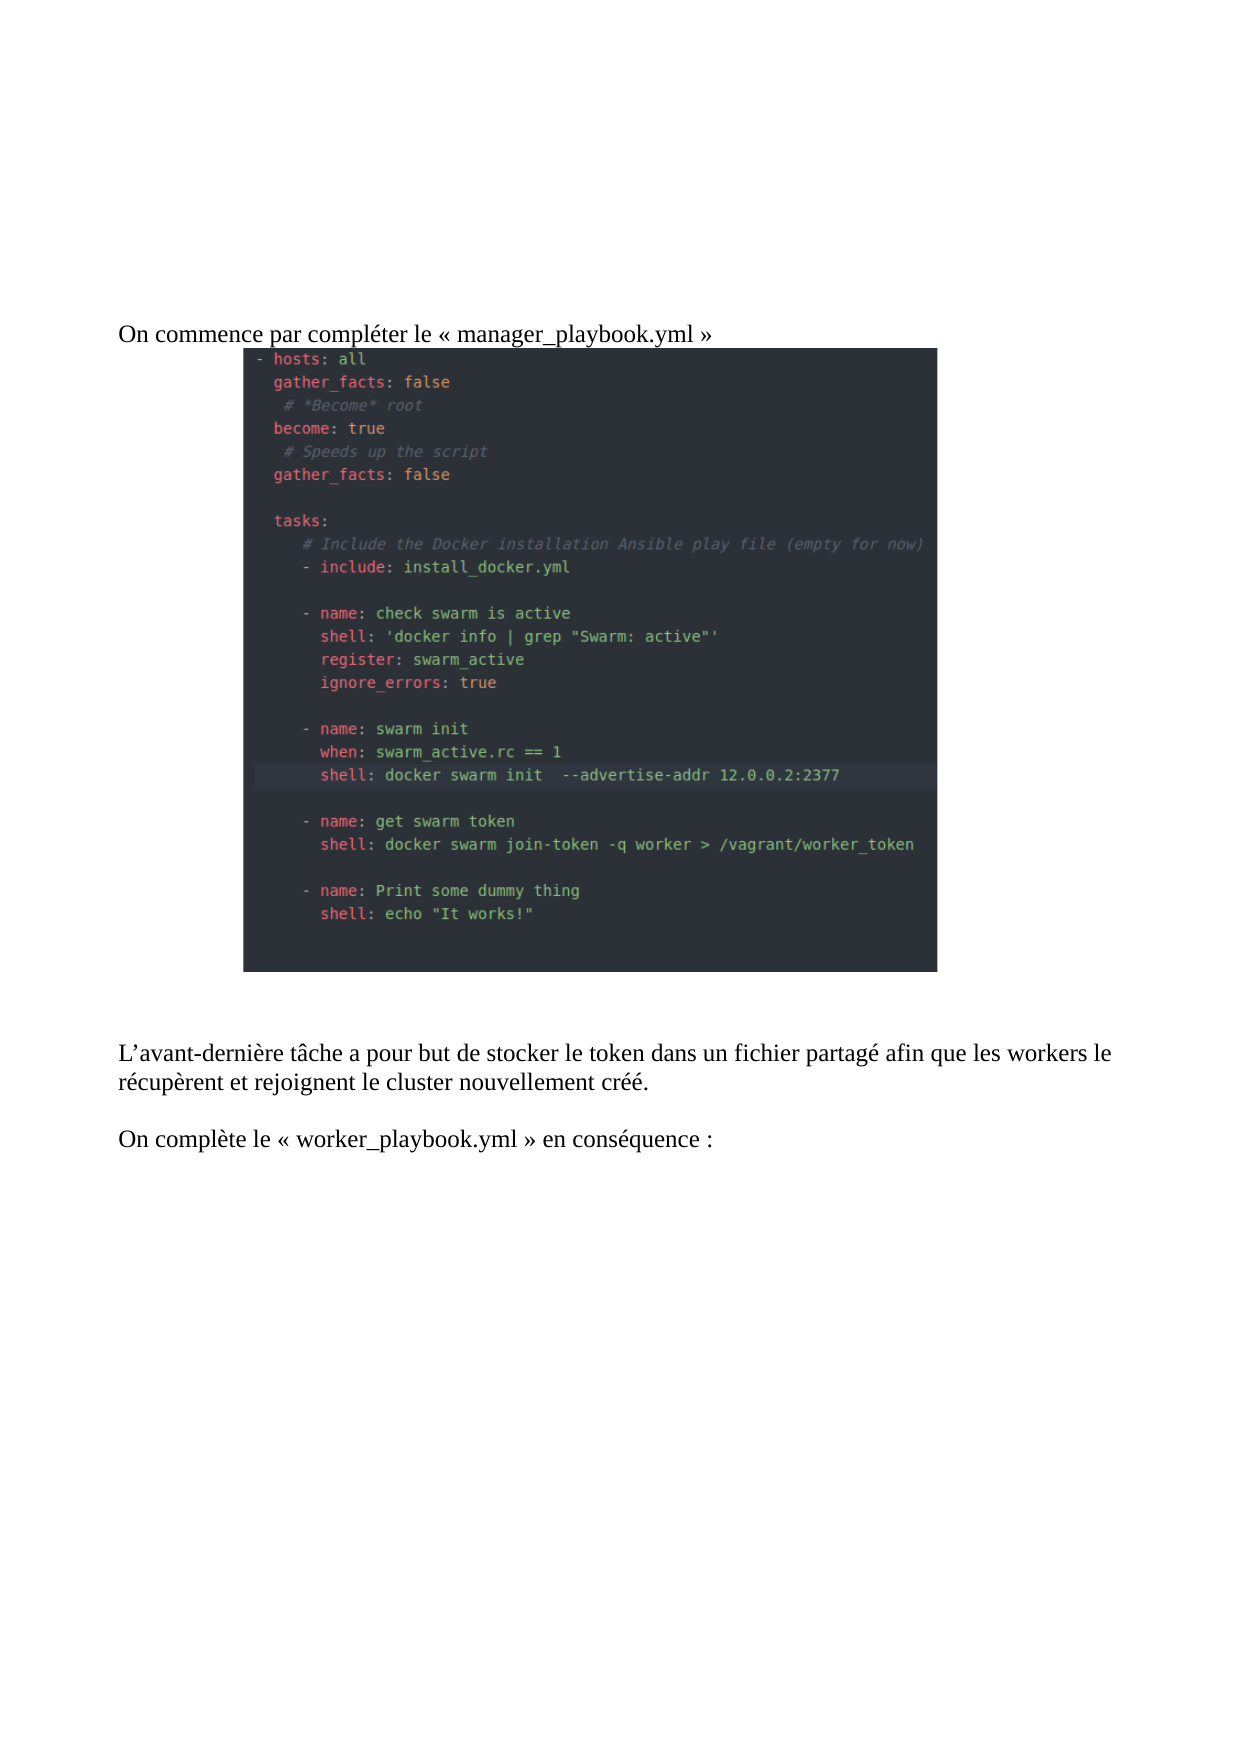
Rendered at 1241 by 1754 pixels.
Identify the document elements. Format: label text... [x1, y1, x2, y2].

text On commence par compléter le « manager_playbook.yml » [118, 319, 1122, 348]
picture [243, 348, 938, 972]
text On complète le « worker_playbook.yml » en conséquence : [118, 1124, 1122, 1153]
text L’avant-dernière tâche a pour but de stocker le token dans un fichier partagé afin que les workers le récupèrent et rejoignent le cluster nouvellement créé. [118, 1038, 1122, 1096]
